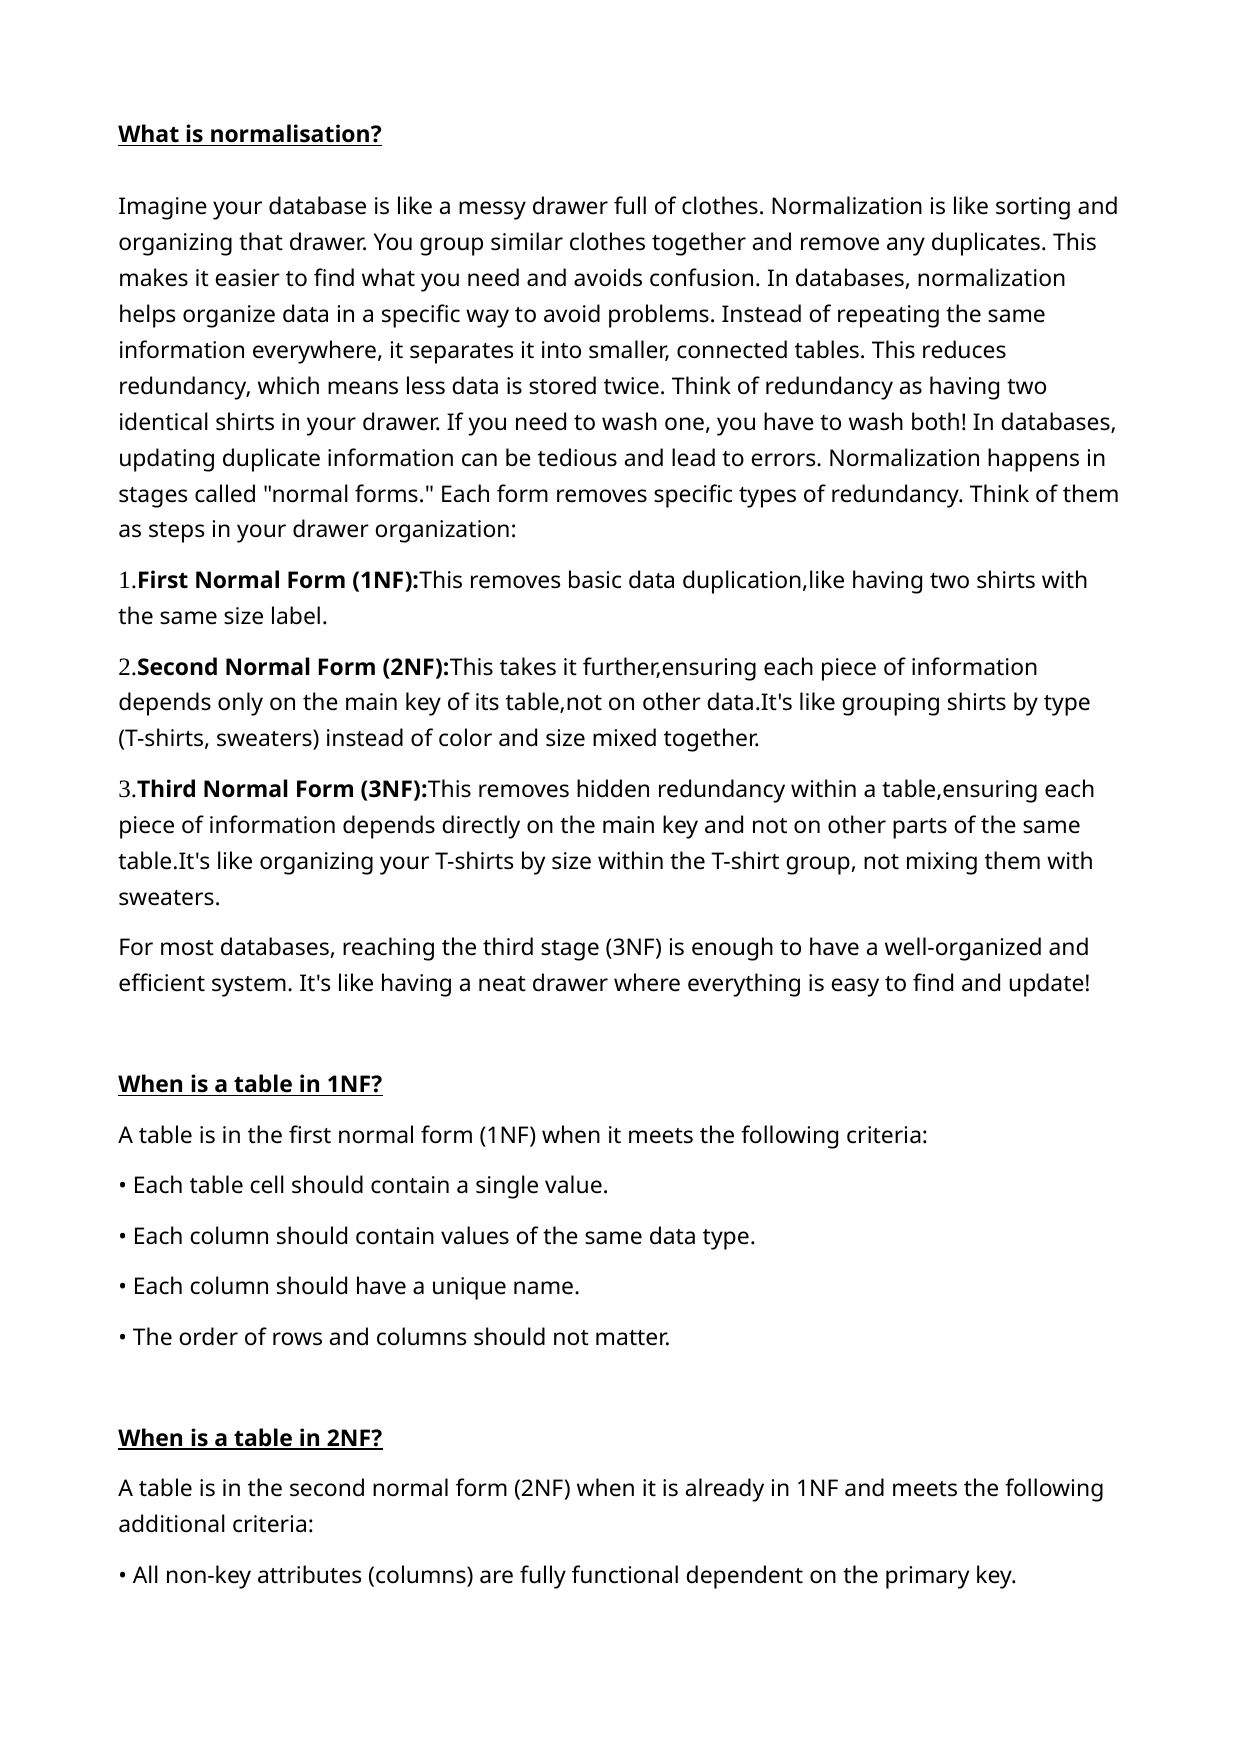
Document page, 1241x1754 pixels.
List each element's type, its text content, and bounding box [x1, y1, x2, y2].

text • Each column should have a unique name. [118, 1270, 1122, 1301]
list First Normal Form (1NF):This removes basic data duplication,like having two shirts with the same size label. [118, 564, 1122, 631]
list Second Normal Form (2NF):This takes it further,ensuring each piece of information depends only on the main key of its table,not on other data.It's like grouping shirts by type (T-shirts, sweaters) instead of color and size mixed together. [118, 650, 1122, 753]
text • Each table cell should contain a single value. [118, 1169, 1122, 1200]
text • The order of rows and columns should not matter. [118, 1321, 1122, 1352]
text A table is in the first normal form (1NF) when it meets the following criteria: [118, 1119, 1122, 1150]
text For most databases, reaching the third stage (3NF) is enough to have a well-organized and efficient system. It's like having a neat drawer where everything is easy to find and update! [118, 931, 1122, 998]
list Third Normal Form (3NF):This removes hidden redundancy within a table,ensuring each piece of information depends directly on the main key and not on other parts of the same table.It's like organizing your T-shirts by size within the T-shirt group, not mixing them with sweaters. [118, 773, 1122, 912]
text When is a table in 2NF? [118, 1422, 1122, 1453]
text Imagine your database is like a messy drawer full of clothes. Normalization is like sorting and organizing that drawer. You group similar clothes together and remove any duplicates. This makes it easier to find what you need and avoids confusion. In databases, normalization helps organize data in a specific way to avoid problems. Instead of repeating the same information everywhere, it separates it into smaller, connected tables. This reduces redundancy, which means less data is stored twice. Think of redundancy as having two identical shirts in your drawer. If you need to wash one, you have to wash both! In databases, updating duplicate information can be tedious and lead to errors. Normalization happens in stages called "normal forms." Each form removes specific types of redundancy. Think of them as steps in your drawer organization: [118, 154, 1122, 545]
text What is normalisation? [118, 118, 1122, 149]
text A table is in the second normal form (2NF) when it is already in 1NF and meets the following additional criteria: [118, 1472, 1122, 1539]
text When is a table in 1NF? [118, 1068, 1122, 1099]
text • All non-key attributes (columns) are fully functional dependent on the primary key. [118, 1559, 1122, 1590]
text • Each column should contain values of the same data type. [118, 1220, 1122, 1251]
